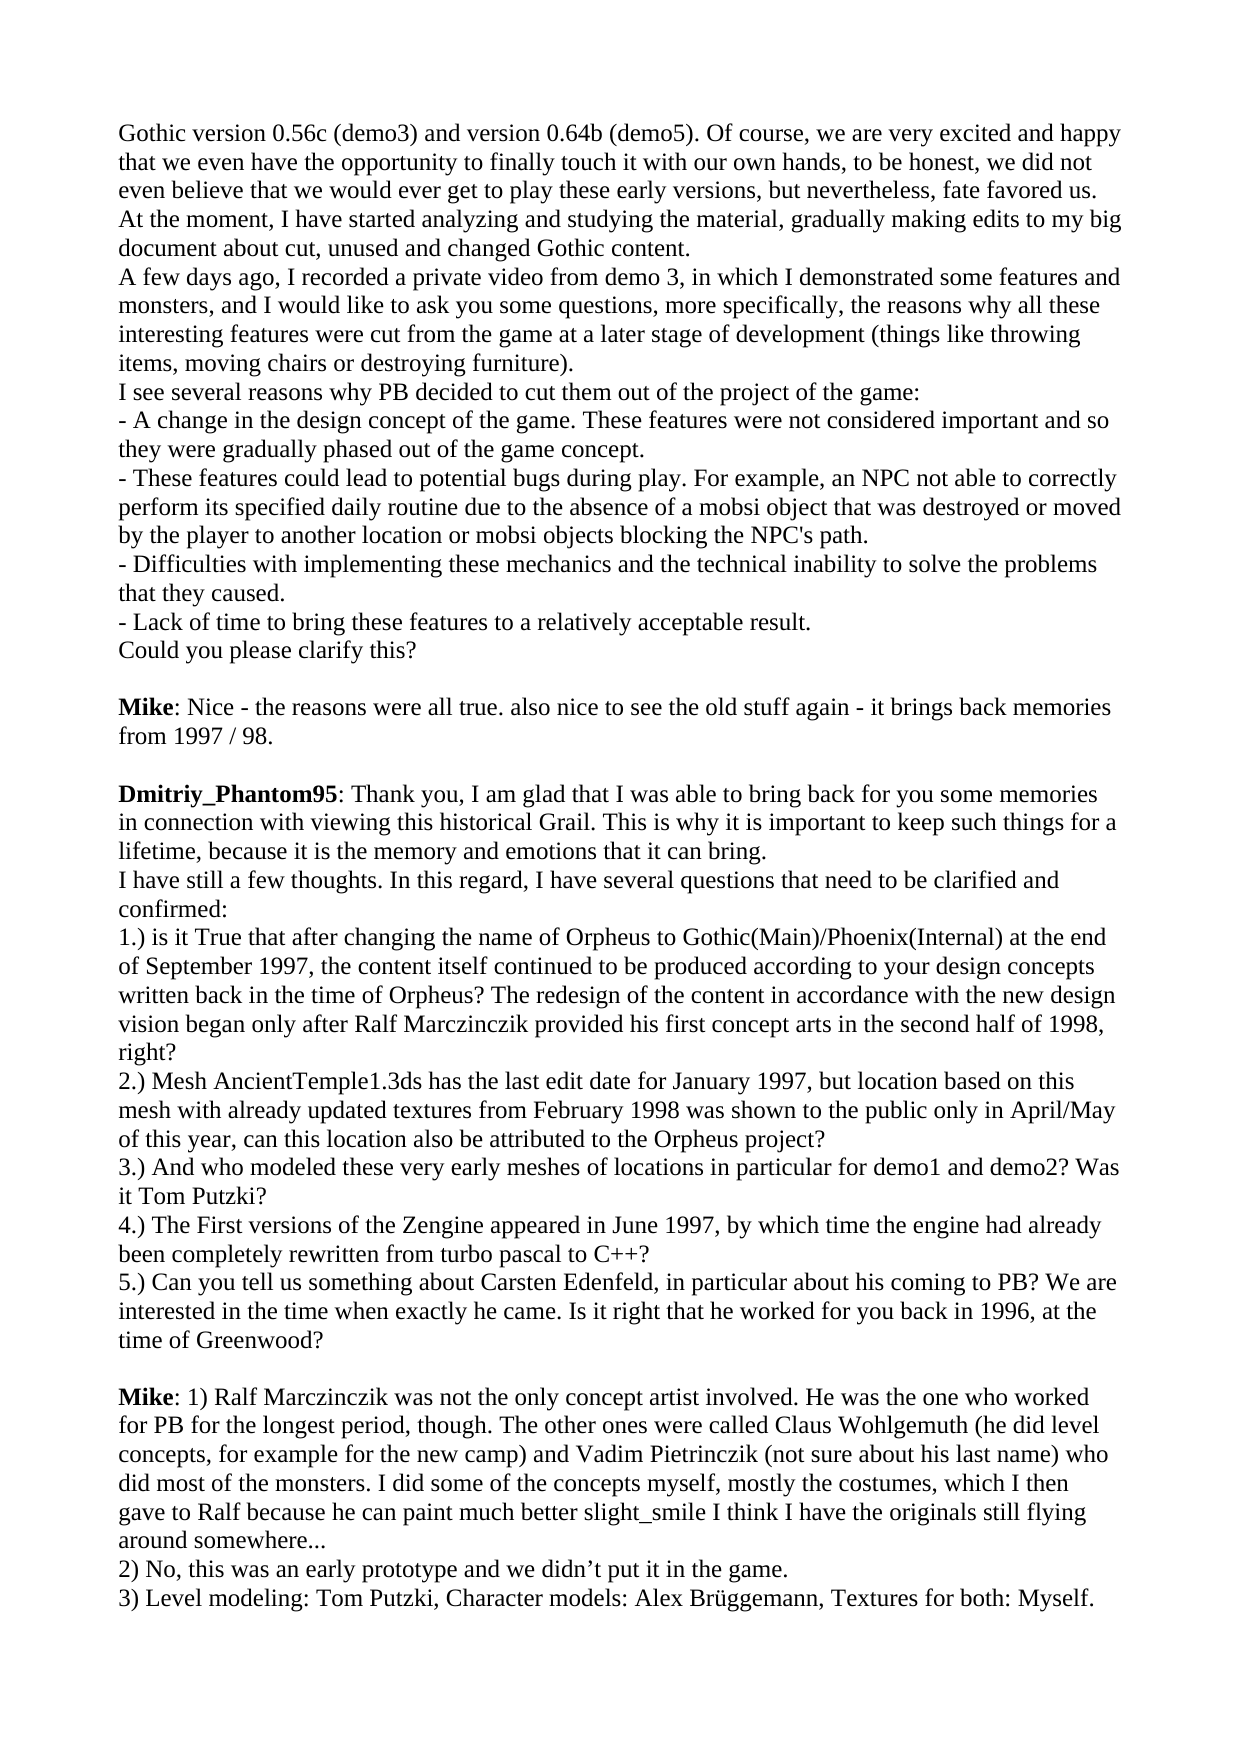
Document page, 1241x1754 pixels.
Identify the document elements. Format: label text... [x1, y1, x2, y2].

text 3) Level modeling: Tom Putzki, Character models: Alex Brüggemann, Textures for both: Myself. [118, 1583, 1122, 1612]
text At the moment, I have started analyzing and studying the material, gradually making edits to my big document about cut, unused and changed Gothic content. [118, 204, 1122, 262]
text Mike: 1) Ralf Marczinczik was not the only concept artist involved. He was the one who worked for PB for the longest period, though. The other ones were called Claus Wohlgemuth (he did level concepts, for example for the new camp) and Vadim Pietrinczik (not sure about his last name) who did most of the monsters. I did some of the concepts myself, mostly the costumes, which I then gave to Ralf because he can paint much better slight_smile I think I have the originals still flying around somewhere... [118, 1382, 1122, 1554]
text I have still a few thoughts. In this regard, I have several questions that need to be clarified and confirmed: [118, 865, 1122, 922]
text - A change in the design concept of the game. These features were not considered important and so they were gradually phased out of the game concept. [118, 406, 1122, 463]
text Gothic version 0.56c (demo3) and version 0.64b (demo5). Of course, we are very excited and happy that we even have the opportunity to finally touch it with our own hands, to be honest, we did not even believe that we would ever get to play these early versions, but nevertheless, fate favored us. [118, 118, 1122, 204]
text - Lack of time to bring these features to a relatively acceptable result. [118, 607, 1122, 636]
text Could you please clarify this? [118, 636, 1122, 664]
text 5.) Can you tell us something about Carsten Edenfeld, in particular about his coming to PB? We are interested in the time when exactly he came. Is it right that he worked for you back in 1996, at the time of Greenwood? [118, 1267, 1122, 1354]
text Mike: Nice - the reasons were all true. also nice to see the old stuff again - it brings back memories from 1997 / 98. [118, 692, 1122, 750]
text - Difficulties with implementing these mechanics and the technical inability to solve the problems that they caused. [118, 549, 1122, 607]
text - These features could lead to potential bugs during play. For example, an NPC not able to correctly perform its specified daily routine due to the absence of a mobsi object that was destroyed or moved by the player to another location or mobsi objects blocking the NPC's path. [118, 463, 1122, 549]
text Dmitriy_Phantom95: Thank you, I am glad that I was able to bring back for you some memories in connection with viewing this historical Grail. This is why it is important to keep such things for a lifetime, because it is the memory and emotions that it can bring. [118, 779, 1122, 865]
text 3.) And who modeled these very early meshes of locations in particular for demo1 and demo2? Was it Tom Putzki? [118, 1152, 1122, 1210]
text I see several reasons why PB decided to cut them out of the project of the game: [118, 377, 1122, 406]
text A few days ago, I recorded a private video from demo 3, in which I demonstrated some features and monsters, and I would like to ask you some questions, more specifically, the reasons why all these interesting features were cut from the game at a later stage of development (things like throwing items, moving chairs or destroying furniture). [118, 262, 1122, 377]
text 2) No, this was an early prototype and we didn’t put it in the game. [118, 1554, 1122, 1583]
text 4.) The First versions of the Zengine appeared in June 1997, by which time the engine had already been completely rewritten from turbo pascal to C++? [118, 1210, 1122, 1267]
text 1.) is it True that after changing the name of Orpheus to Gothic(Main)/Phoenix(Internal) at the end of September 1997, the content itself continued to be produced according to your design concepts written back in the time of Orpheus? The redesign of the content in accordance with the new design vision began only after Ralf Marczinczik provided his first concept arts in the second half of 1998, right? [118, 922, 1122, 1066]
text 2.) Mesh AncientTemple1.3ds has the last edit date for January 1997, but location based on this mesh with already updated textures from February 1998 was shown to the public only in April/May of this year, can this location also be attributed to the Orpheus project? [118, 1066, 1122, 1152]
